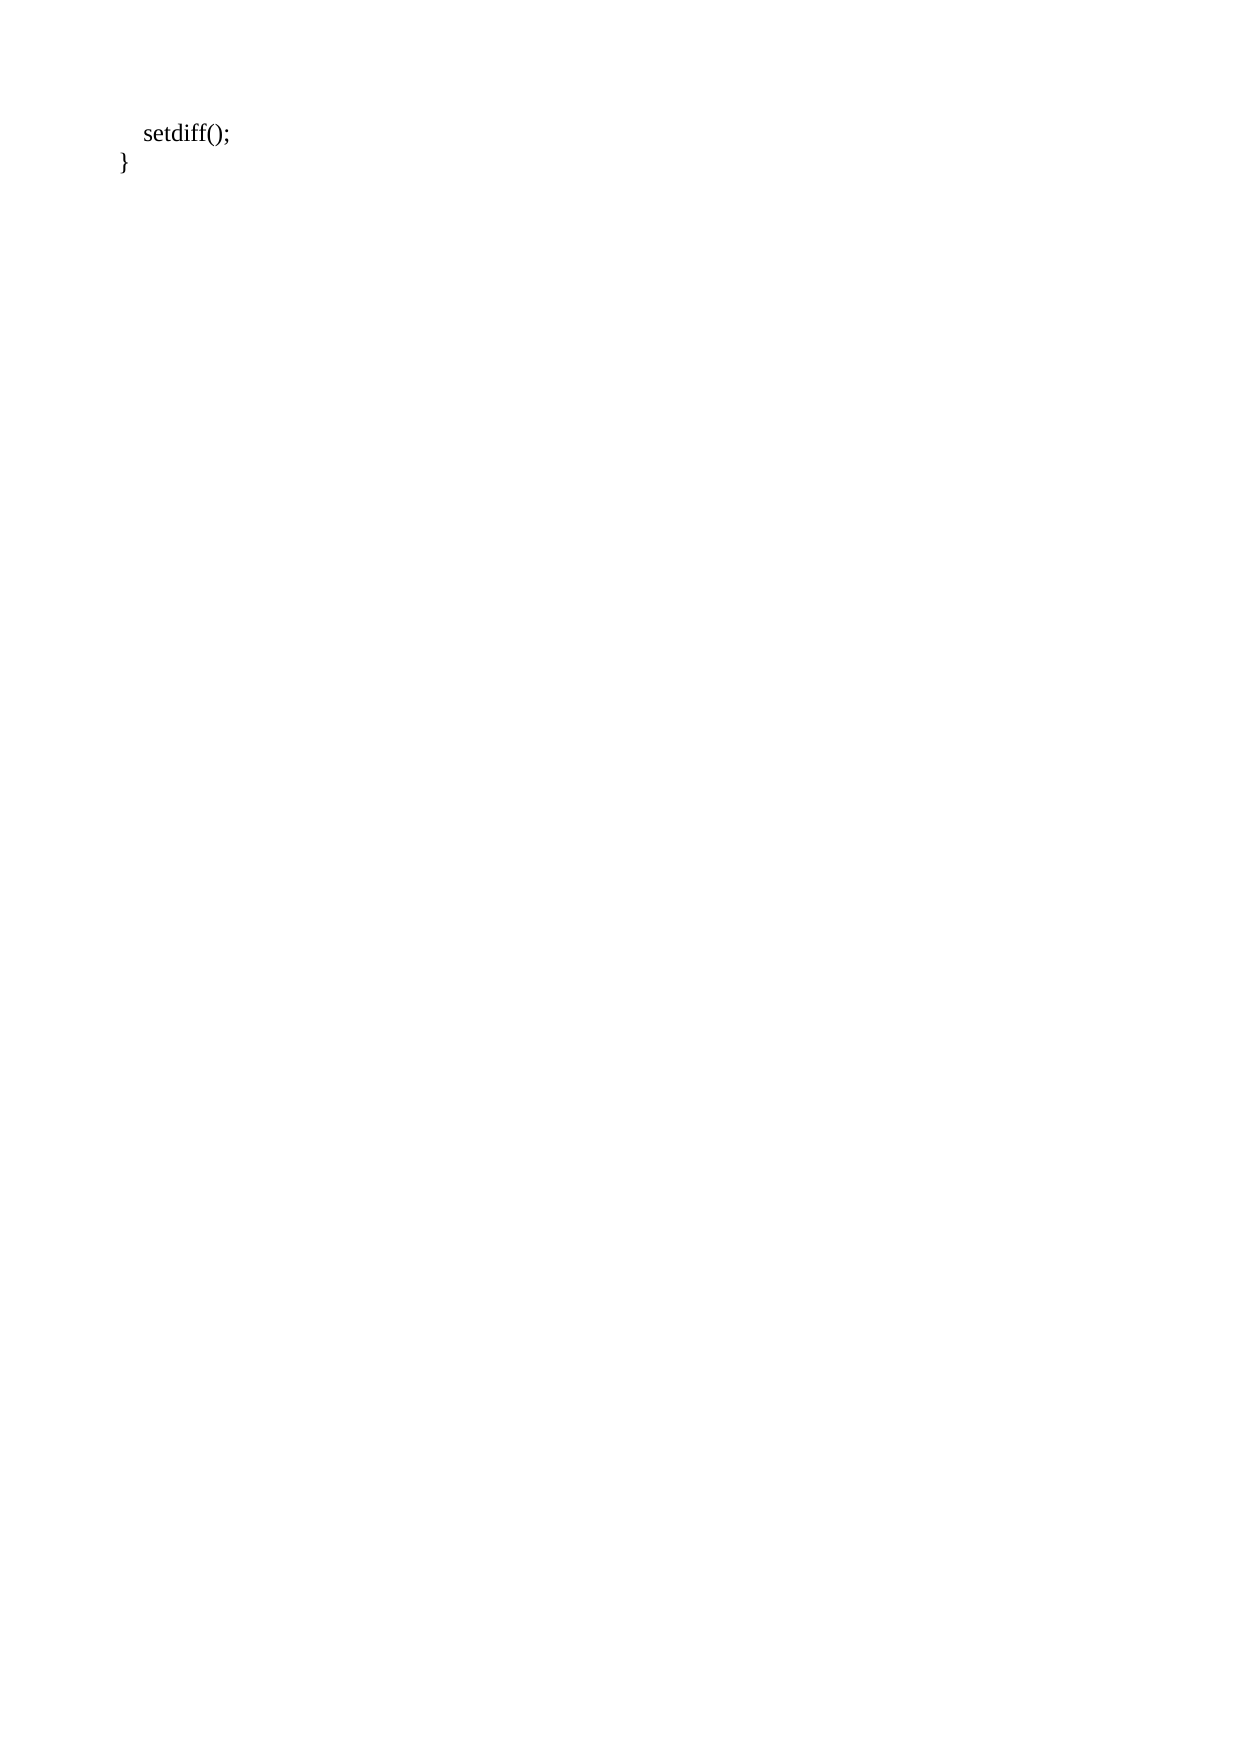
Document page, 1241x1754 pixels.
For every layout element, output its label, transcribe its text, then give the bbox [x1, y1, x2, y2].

text } [118, 147, 1122, 176]
text setdiff(); [118, 118, 1122, 147]
